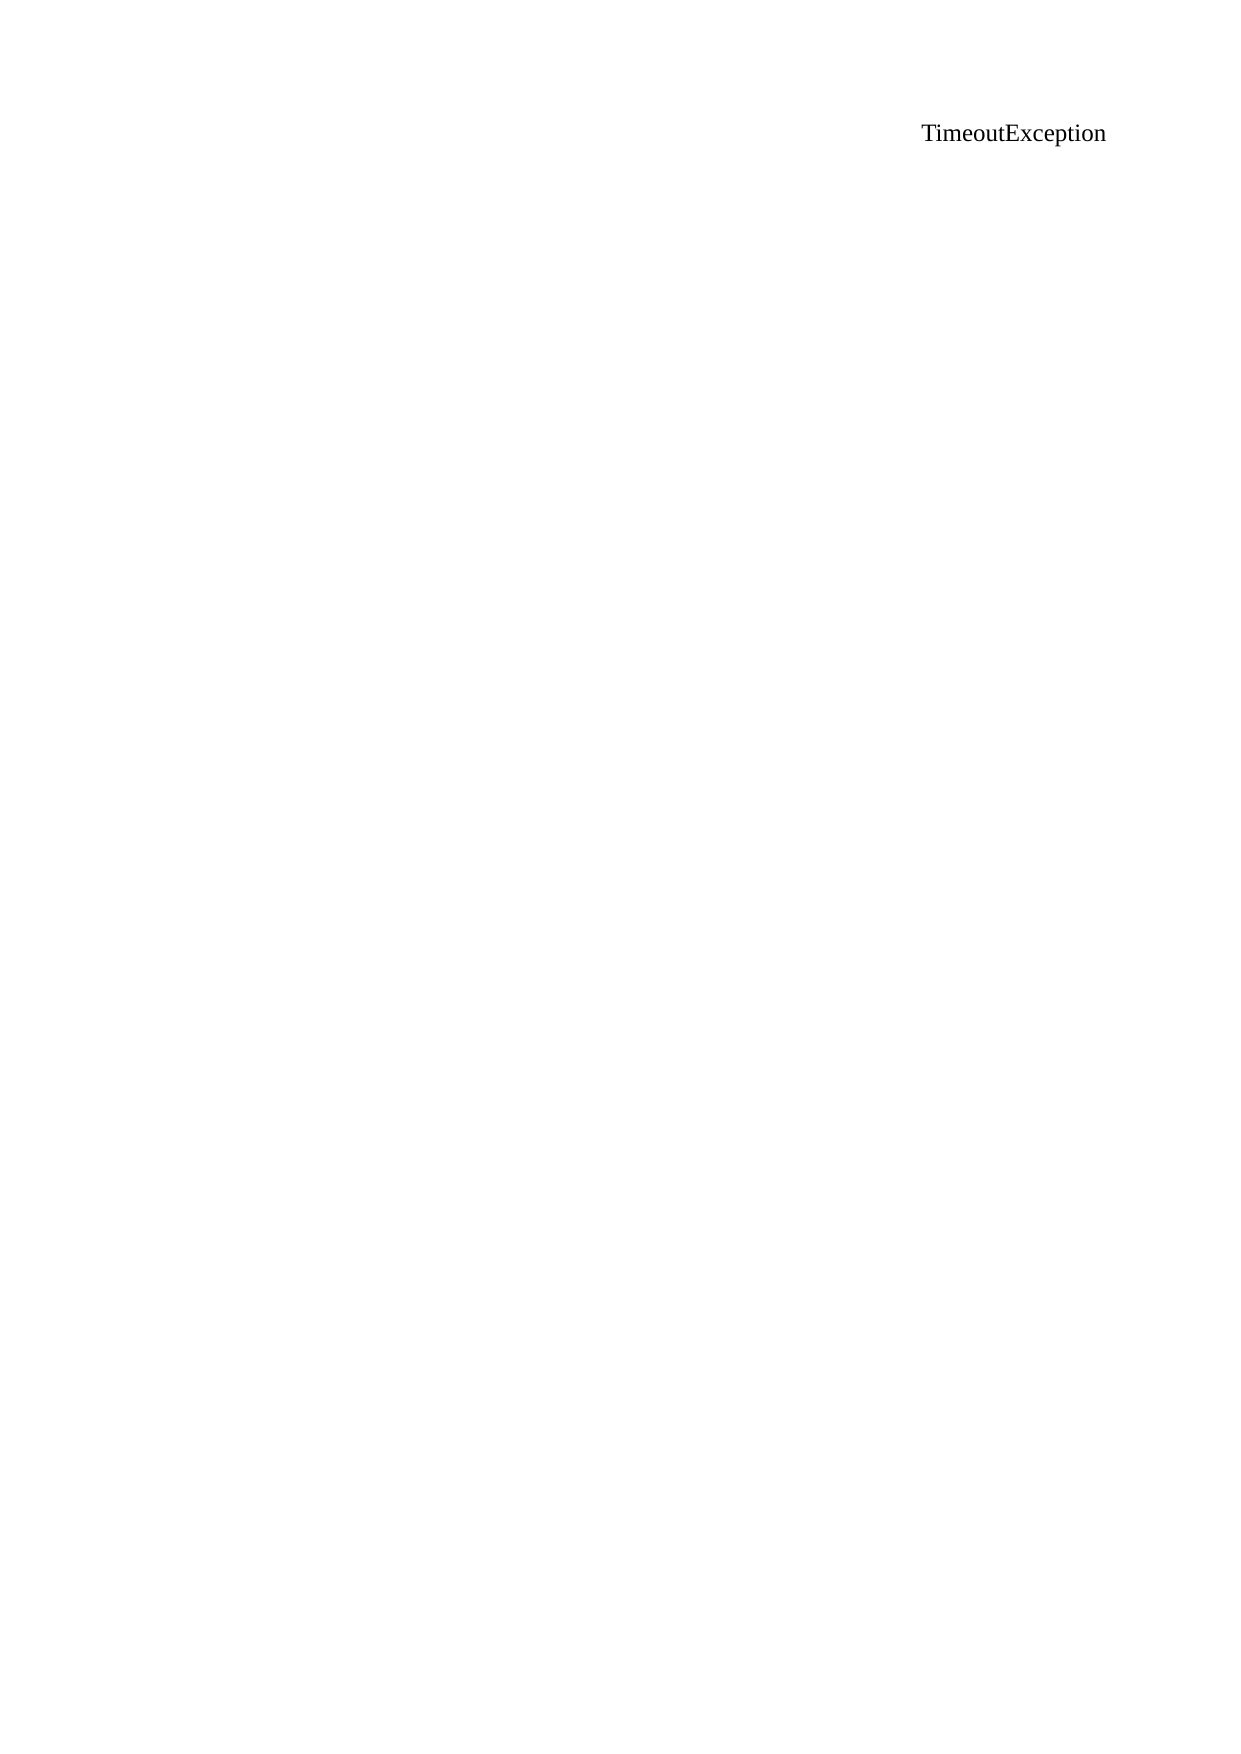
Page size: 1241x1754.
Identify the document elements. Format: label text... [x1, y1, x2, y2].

table_cell [720, 118, 921, 147]
table_cell [319, 118, 520, 147]
table_cell TimeoutException [921, 118, 1187, 147]
table_cell [53, 118, 319, 147]
table_cell [520, 118, 720, 147]
